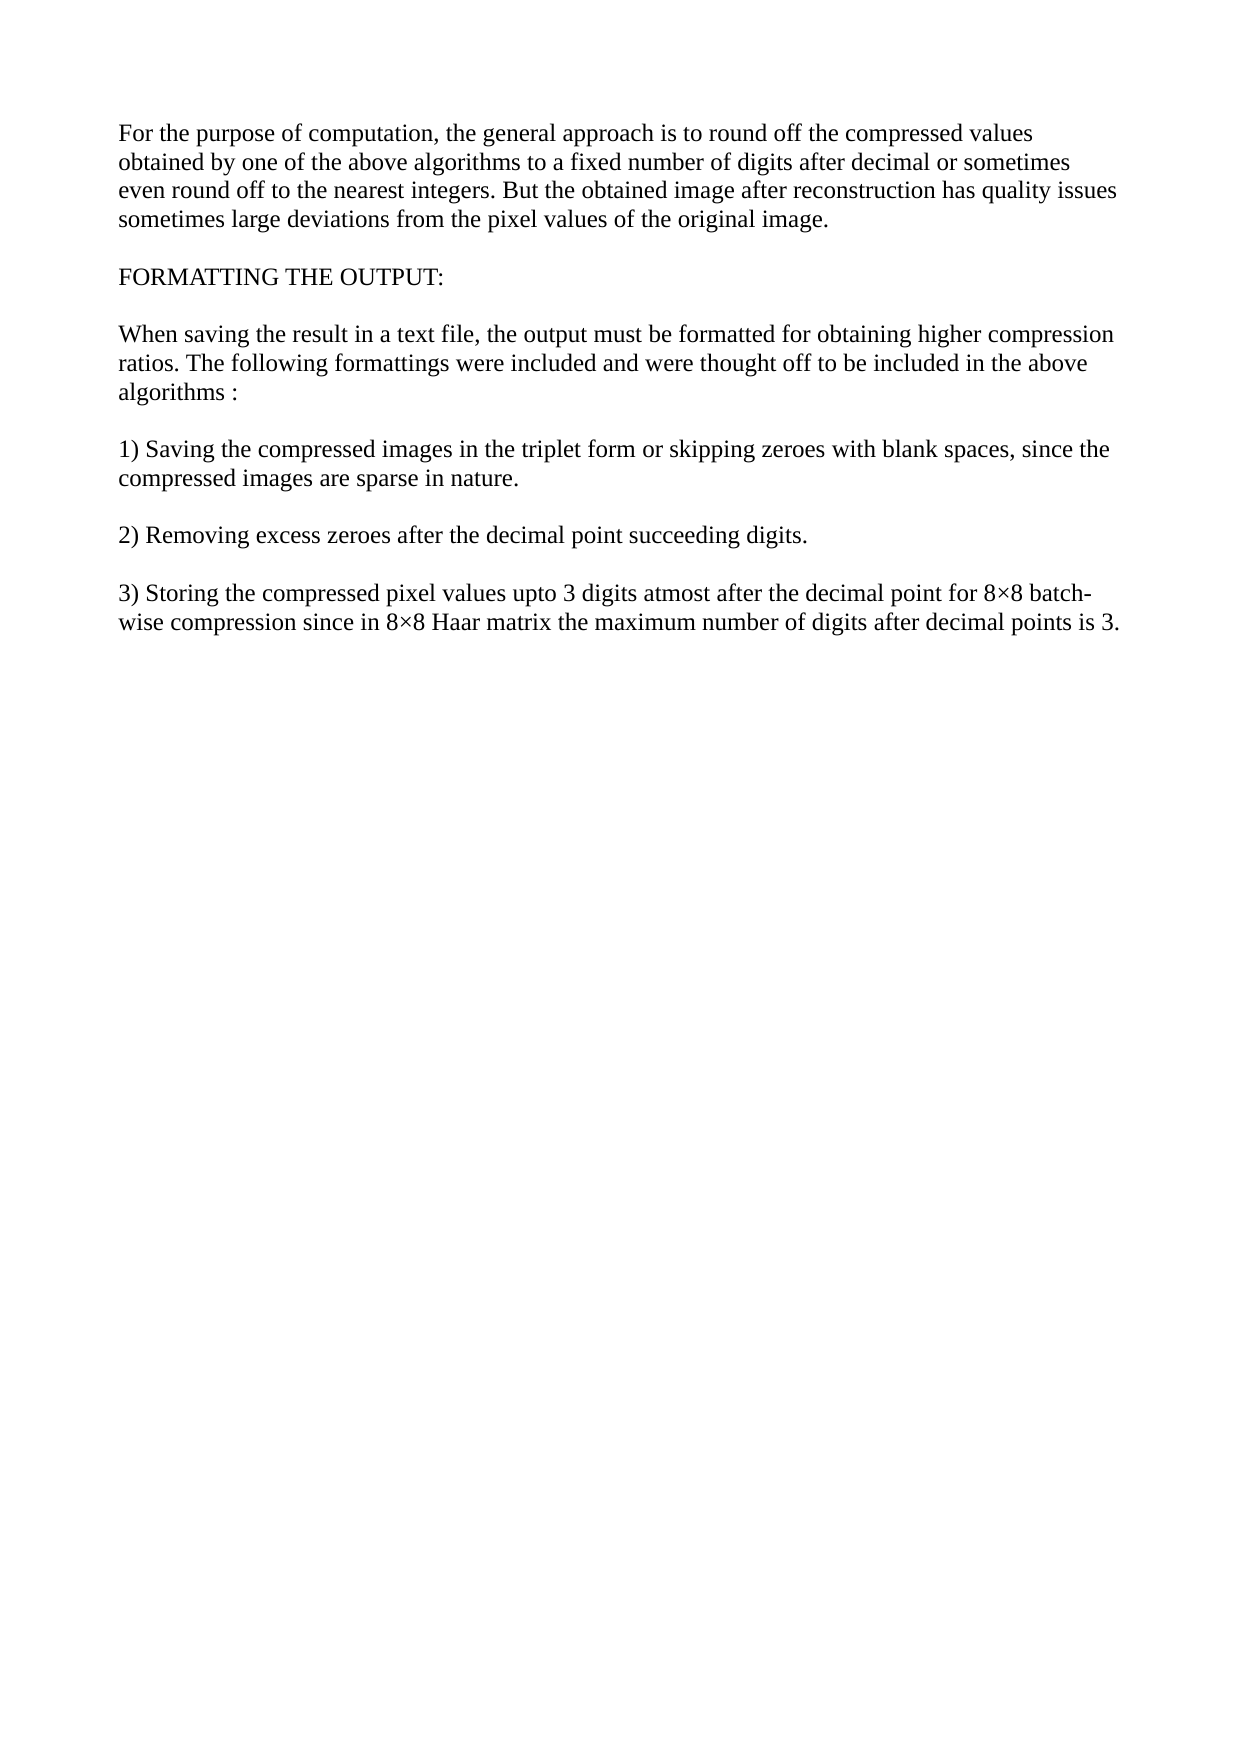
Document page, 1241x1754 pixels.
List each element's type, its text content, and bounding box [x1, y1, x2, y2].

text FORMATTING THE OUTPUT: [118, 262, 1122, 291]
text 2) Removing excess zeroes after the decimal point succeeding digits. [118, 521, 1122, 549]
text 3) Storing the compressed pixel values upto 3 digits atmost after the decimal point for 8×8 batch-wise compression since in 8×8 Haar matrix the maximum number of digits after decimal points is 3. [118, 578, 1122, 636]
text When saving the result in a text file, the output must be formatted for obtaining higher compression ratios. The following formattings were included and were thought off to be included in the above algorithms : [118, 319, 1122, 406]
text For the purpose of computation, the general approach is to round off the compressed values obtained by one of the above algorithms to a fixed number of digits after decimal or sometimes even round off to the nearest integers. But the obtained image after reconstruction has quality issues sometimes large deviations from the pixel values of the original image. [118, 118, 1122, 233]
text 1) Saving the compressed images in the triplet form or skipping zeroes with blank spaces, since the compressed images are sparse in nature. [118, 434, 1122, 492]
